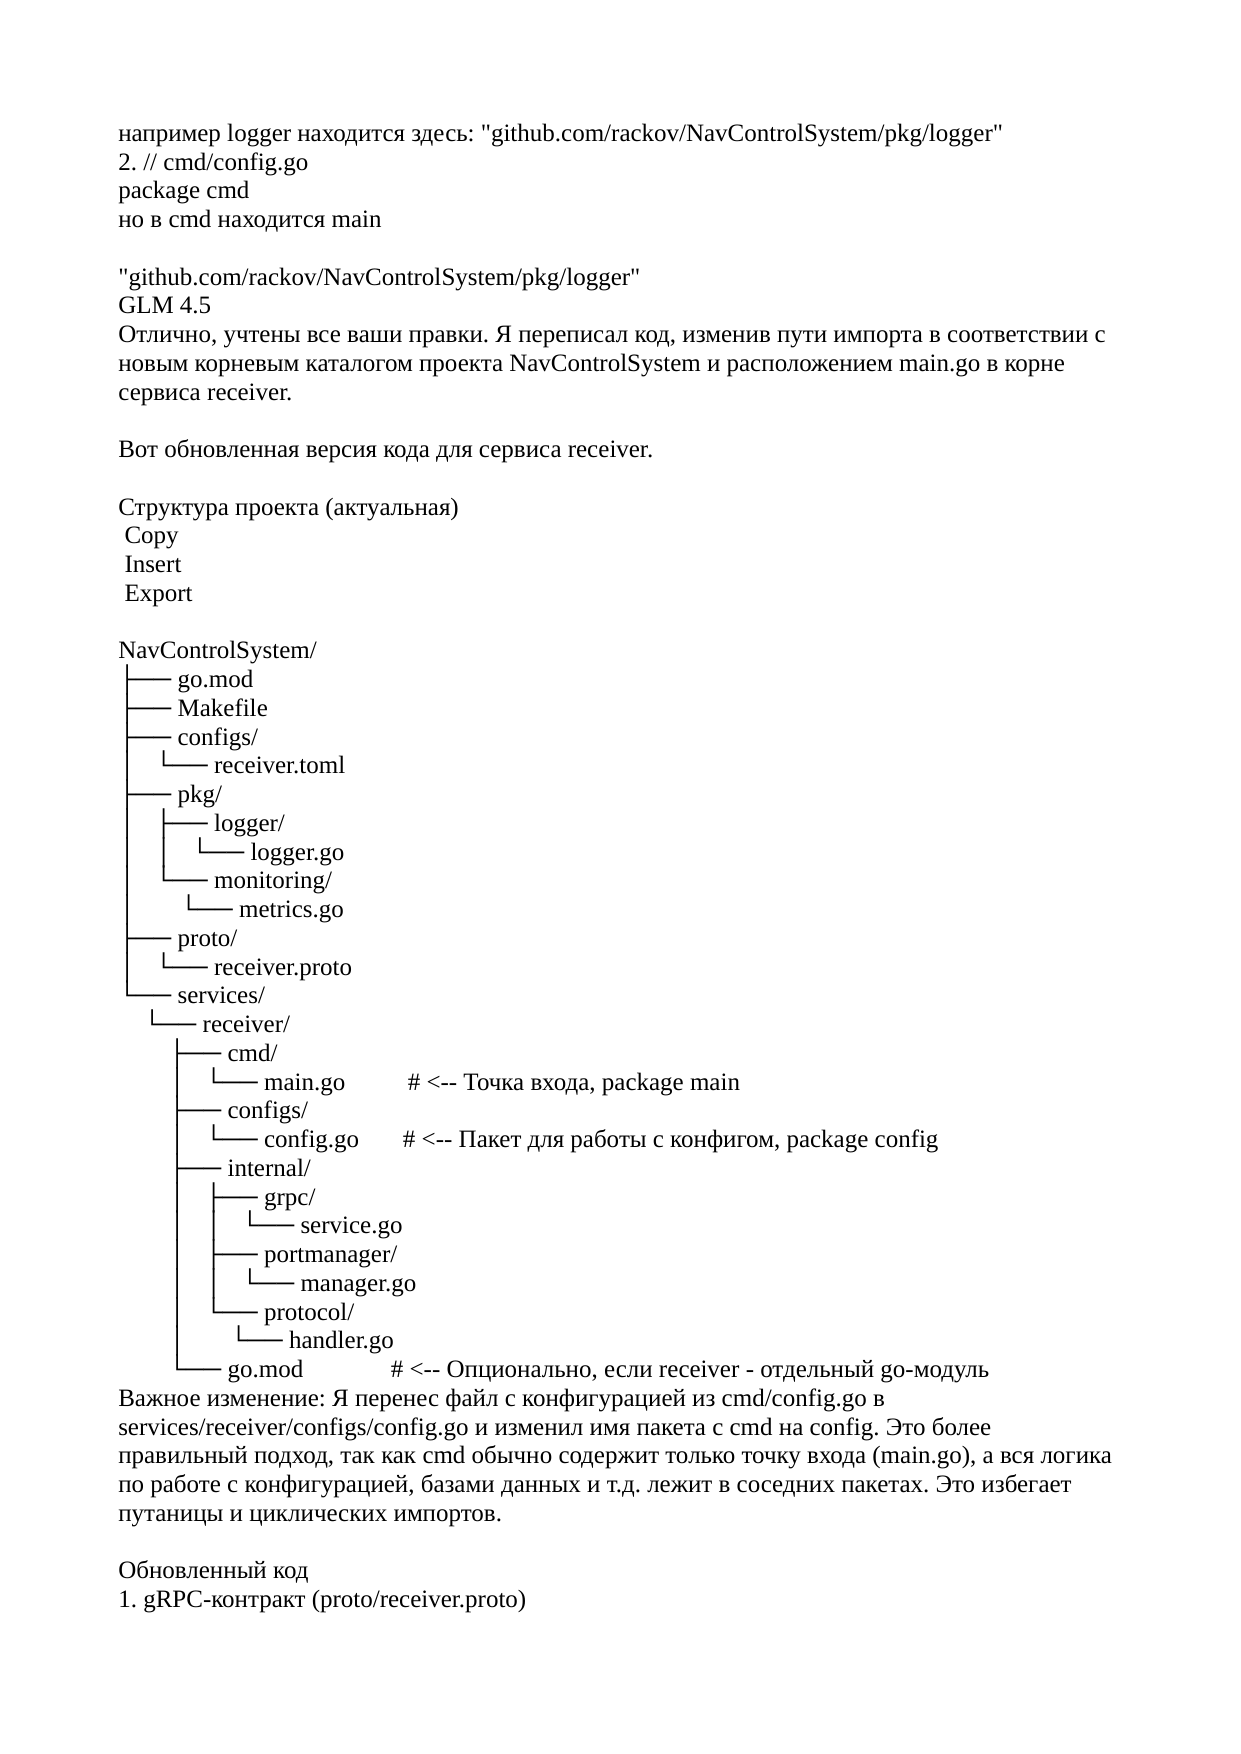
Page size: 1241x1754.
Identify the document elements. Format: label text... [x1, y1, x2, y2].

text ├── configs/ [178, 1096, 1122, 1124]
text │ │ └── service.go [178, 1211, 212, 1239]
text │ └── metrics.go [128, 894, 1122, 923]
text Важное изменение: Я перенес файл с конфигурацией из cmd/config.go в services/receiver/configs/config.go и изменил имя пакета с cmd на config. Это более правильный подход, так как cmd обычно содержит только точку входа (main.go), а вся логика по работе с конфигурацией, базами данных и т.д. лежит в соседних пакетах. Это избегает путаницы и циклических импортов. [118, 1383, 1122, 1527]
text │ ├── logger/ [164, 808, 1122, 837]
text Export [118, 578, 1122, 607]
text │ └── protocol/ [178, 1297, 1122, 1326]
text │ ├── portmanager/ [178, 1239, 212, 1268]
text Отлично, учтены все ваши правки. Я переписал код, изменив пути импорта в соответствии с новым корневым каталогом проекта NavControlSystem и расположением main.go в корне сервиса receiver. [118, 319, 1122, 406]
text Вот обновленная версия кода для сервиса receiver. [118, 434, 1122, 463]
text ├── pkg/ [128, 779, 1122, 808]
text │ ├── logger/ [128, 808, 162, 837]
text например logger находится здесь: "github.com/rackov/NavControlSystem/pkg/logger" [118, 118, 1122, 147]
text NavControlSystem/ [118, 636, 1122, 664]
text Структура проекта (актуальная) [118, 492, 1122, 521]
text ├── go.mod [118, 664, 126, 693]
text ├── configs/ [118, 1096, 176, 1124]
text │ └── monitoring/ [128, 866, 1122, 894]
text │ └── config.go # <-- Пакет для работы с конфигом, package config [118, 1124, 176, 1153]
text ├── pkg/ [118, 779, 126, 808]
text ├── Makefile [128, 693, 1122, 722]
text │ └── receiver.proto [128, 952, 1122, 981]
text │ │ └── logger.go [164, 837, 1122, 866]
text │ └── main.go # <-- Точка входа, package main [178, 1067, 1122, 1096]
text "github.com/rackov/NavControlSystem/pkg/logger" [118, 262, 1122, 291]
text └── services/ [118, 981, 1122, 1009]
text │ └── main.go # <-- Точка входа, package main [118, 1067, 176, 1096]
text ├── cmd/ [178, 1038, 1122, 1067]
text ├── configs/ [128, 722, 1122, 751]
text ├── go.mod [128, 664, 1122, 693]
text Copy [118, 521, 1122, 549]
text package cmd [118, 176, 1122, 204]
text но в cmd находится main [118, 204, 1122, 233]
text └── receiver/ [118, 1009, 1122, 1038]
text 1. gRPC-контракт (proto/receiver.proto) [118, 1584, 1122, 1613]
text │ ├── grpc/ [178, 1182, 212, 1211]
text Обновленный код [118, 1556, 1122, 1584]
text │ ├── grpc/ [214, 1182, 1122, 1211]
text │ │ └── service.go [214, 1211, 1122, 1239]
text │ │ └── service.go [118, 1211, 176, 1239]
text ├── internal/ [178, 1153, 1122, 1182]
text │ └── receiver.toml [128, 751, 1122, 779]
text │ └── config.go # <-- Пакет для работы с конфигом, package config [178, 1124, 1122, 1153]
text 2. // cmd/config.go [118, 147, 1122, 176]
text │ ├── portmanager/ [118, 1239, 176, 1268]
text ├── cmd/ [118, 1038, 176, 1067]
text │ └── handler.go [178, 1326, 1122, 1354]
text │ │ └── manager.go [214, 1268, 1122, 1297]
text │ │ └── logger.go [128, 837, 162, 866]
text │ ├── portmanager/ [214, 1239, 1122, 1268]
text ├── proto/ [128, 923, 1122, 952]
text │ ├── grpc/ [118, 1182, 176, 1211]
text │ └── handler.go [118, 1326, 176, 1354]
text GLM 4.5 [118, 291, 1122, 319]
text │ │ └── manager.go [178, 1268, 212, 1297]
text │ │ └── manager.go [118, 1268, 176, 1297]
text │ └── protocol/ [118, 1297, 176, 1326]
text └── go.mod # <-- Опционально, если receiver - отдельный go-модуль [118, 1354, 1122, 1383]
text Insert [118, 549, 1122, 578]
text ├── internal/ [118, 1153, 176, 1182]
text ├── proto/ [118, 923, 126, 952]
